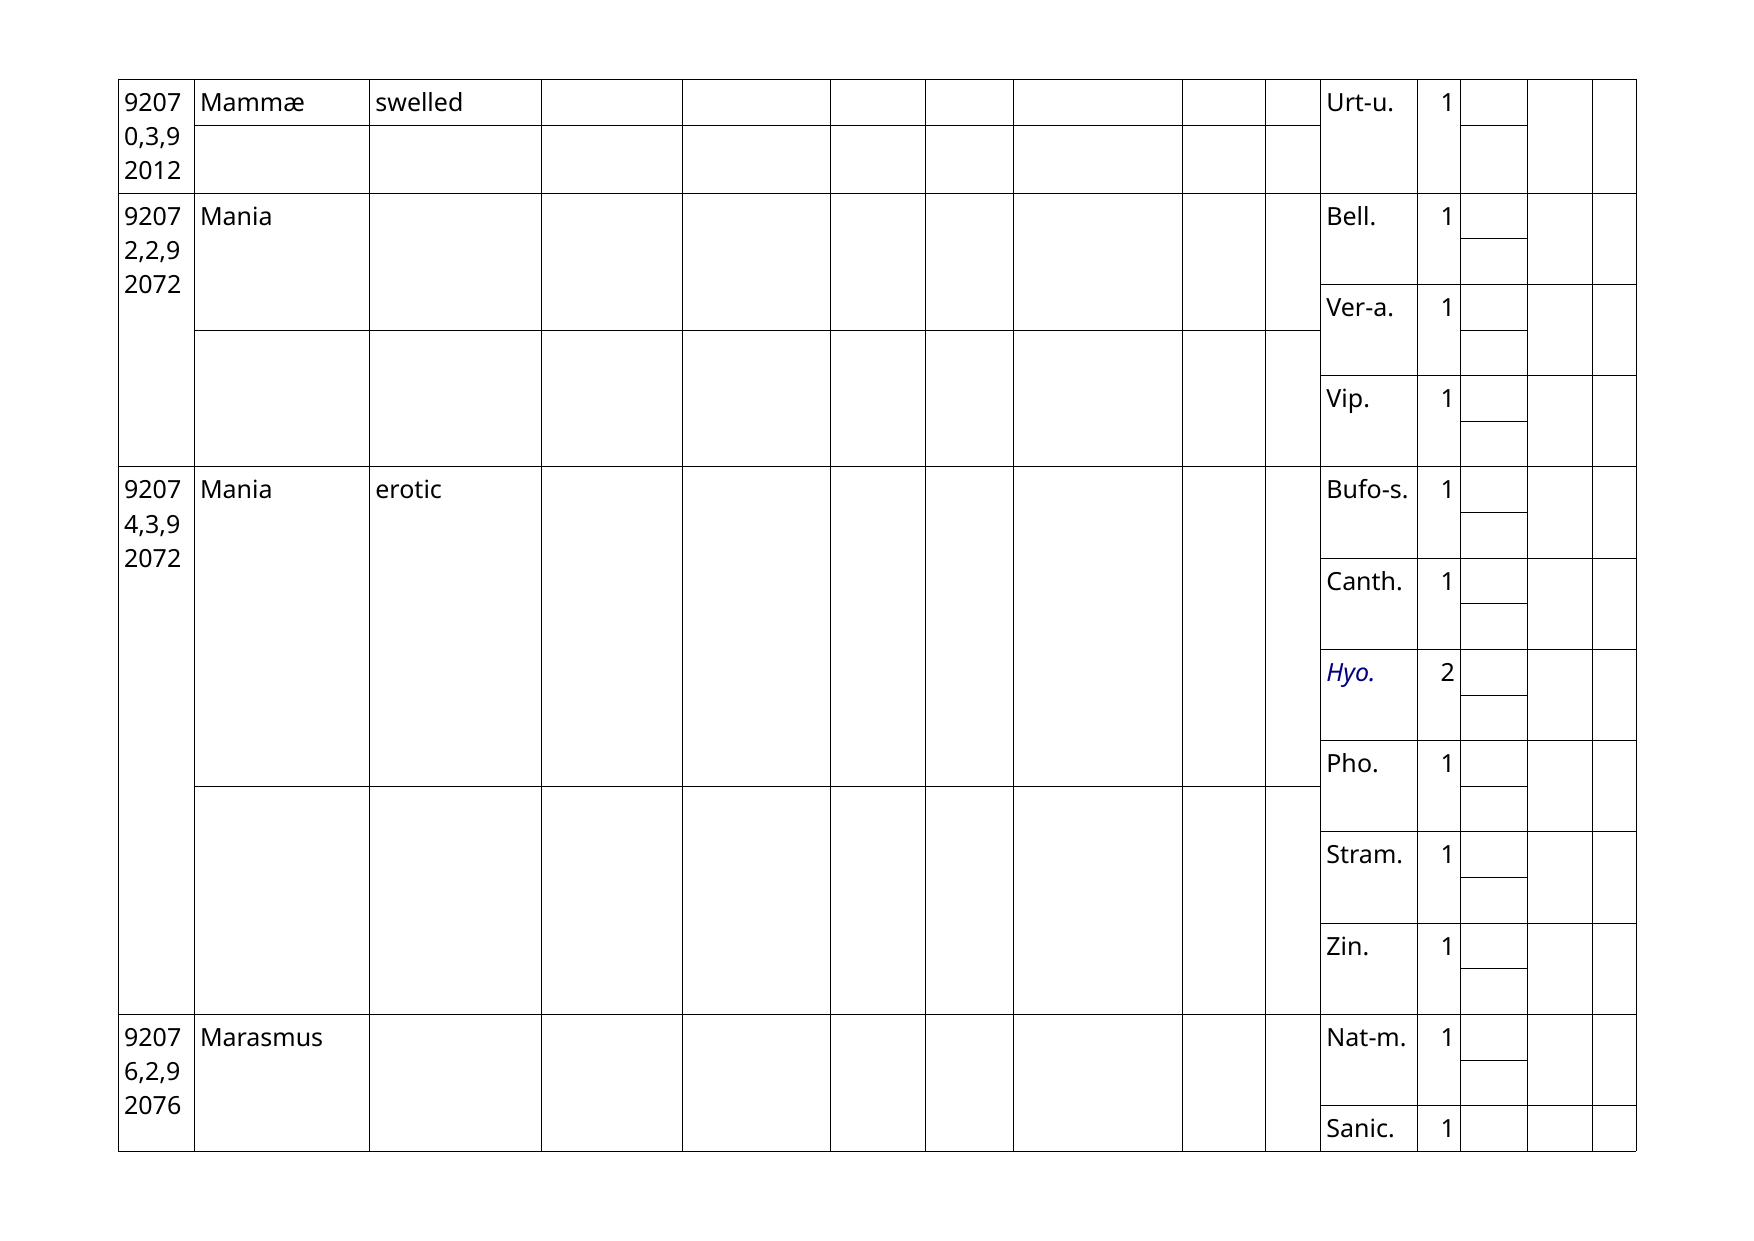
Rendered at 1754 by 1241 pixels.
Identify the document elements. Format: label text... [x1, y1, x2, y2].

table_cell [1593, 194, 1636, 284]
table_cell [1461, 878, 1527, 923]
table_cell [1593, 1106, 1636, 1151]
table_cell 92070,3,92012 [119, 80, 194, 193]
table_cell [1014, 80, 1182, 124]
table_cell [1461, 285, 1527, 329]
table_cell [926, 80, 1013, 124]
table_cell 1 [1418, 467, 1460, 558]
table_cell [926, 194, 1013, 329]
table_cell [683, 194, 830, 329]
table_cell [1014, 787, 1182, 1014]
table_cell [831, 126, 925, 193]
table_cell [1014, 467, 1182, 786]
table_cell 1 [1418, 194, 1460, 284]
table_cell [1593, 741, 1636, 831]
table_cell [1528, 376, 1592, 466]
table_cell Marasmus [195, 1015, 369, 1151]
table_cell Vip. [1321, 376, 1417, 466]
table_cell [542, 194, 682, 329]
table_cell [195, 126, 369, 193]
table_cell [1528, 832, 1592, 923]
table_cell [542, 467, 682, 786]
table_cell [1528, 80, 1592, 193]
table_cell [1461, 1015, 1527, 1059]
table_cell [1266, 194, 1320, 329]
table_cell [831, 787, 925, 1014]
table_cell Sanic. [1321, 1106, 1417, 1151]
table_cell 1 [1418, 924, 1460, 1014]
table_cell 1 [1418, 1106, 1460, 1151]
table_cell [1461, 1061, 1527, 1105]
table_cell 1 [1418, 376, 1460, 466]
table_cell Ver-a. [1321, 285, 1417, 375]
table_cell [1461, 741, 1527, 786]
table_cell [542, 787, 682, 1014]
table_cell [1461, 787, 1527, 831]
table_cell [1528, 924, 1592, 1014]
table_cell [1593, 832, 1636, 923]
table_cell 92072,2,92072 [119, 194, 194, 466]
table_cell [1461, 696, 1527, 740]
table_cell [370, 126, 541, 193]
table_cell [683, 80, 830, 124]
table_cell [1461, 467, 1527, 512]
table_cell [1593, 285, 1636, 375]
table_cell Nat-m. [1321, 1015, 1417, 1105]
table_cell [1461, 559, 1527, 603]
table_cell [542, 331, 682, 466]
table_cell [1528, 1015, 1592, 1105]
table_cell 1 [1418, 80, 1460, 193]
table_cell [926, 126, 1013, 193]
table_cell [926, 467, 1013, 786]
table_cell [1461, 1106, 1527, 1151]
table_cell [1461, 239, 1527, 284]
table_cell Stram. [1321, 832, 1417, 923]
table_cell [683, 1015, 830, 1151]
table_cell [1593, 80, 1636, 193]
table_cell [1014, 331, 1182, 466]
table_cell [1593, 467, 1636, 558]
table_cell [1528, 194, 1592, 284]
table_cell [1528, 559, 1592, 649]
table_cell [542, 1015, 682, 1151]
table_cell [1183, 80, 1265, 124]
table_cell [1461, 126, 1527, 193]
table_cell [1266, 1015, 1320, 1151]
table_cell [370, 787, 541, 1014]
table_cell [683, 126, 830, 193]
table_cell [926, 787, 1013, 1014]
table_cell [1183, 467, 1265, 786]
table_cell [195, 787, 369, 1014]
table_cell [926, 331, 1013, 466]
table_cell swelled [370, 80, 541, 124]
table_cell erotic [370, 467, 541, 786]
table_cell [1266, 331, 1320, 466]
table_cell Bufo-s. [1321, 467, 1417, 558]
table_cell [1183, 194, 1265, 329]
table_cell [831, 331, 925, 466]
table_cell 1 [1418, 1015, 1460, 1105]
table_cell [831, 467, 925, 786]
table_cell [1461, 422, 1527, 466]
table_cell [1528, 650, 1592, 740]
table_cell [926, 1015, 1013, 1151]
table_cell [542, 126, 682, 193]
table_cell Bell. [1321, 194, 1417, 284]
table_cell [370, 331, 541, 466]
table_cell [1266, 787, 1320, 1014]
table_cell [1183, 787, 1265, 1014]
table_cell 2 [1418, 650, 1460, 740]
table_cell Mania [195, 467, 369, 786]
table_cell 1 [1418, 832, 1460, 923]
table_cell [1528, 741, 1592, 831]
table_cell [1183, 126, 1265, 193]
table_cell Mania [195, 194, 369, 329]
table_cell [1461, 194, 1527, 238]
table_cell 92076,2,92076 [119, 1015, 194, 1151]
table_cell Zin. [1321, 924, 1417, 1014]
table_cell [542, 80, 682, 124]
table_cell [1014, 126, 1182, 193]
table_cell [1266, 467, 1320, 786]
table_cell [1266, 80, 1320, 124]
table_cell Mammæ [195, 80, 369, 124]
table_cell [1528, 285, 1592, 375]
table_cell [370, 194, 541, 329]
table_cell [1593, 376, 1636, 466]
table_cell [1528, 1106, 1592, 1151]
table_cell Urt-u. [1321, 80, 1417, 193]
table_cell [1593, 650, 1636, 740]
table_cell Hyo. [1321, 650, 1417, 740]
table_cell [1461, 969, 1527, 1014]
table_cell [1461, 331, 1527, 375]
table_cell 1 [1418, 285, 1460, 375]
table_cell 1 [1418, 741, 1460, 831]
table_cell [831, 1015, 925, 1151]
table_cell Pho. [1321, 741, 1417, 831]
table_cell [1593, 1015, 1636, 1105]
table_cell [1183, 1015, 1265, 1151]
table_cell [683, 331, 830, 466]
table_cell [1461, 924, 1527, 968]
table_cell [1461, 832, 1527, 877]
table_cell 92074,3,92072 [119, 467, 194, 1014]
table_cell [1528, 467, 1592, 558]
table_cell [1461, 80, 1527, 124]
table_cell [195, 331, 369, 466]
table_cell [1593, 924, 1636, 1014]
table_cell [1014, 194, 1182, 329]
table_cell [1593, 559, 1636, 649]
table_cell [1014, 1015, 1182, 1151]
table_cell [1183, 331, 1265, 466]
table_cell [1461, 604, 1527, 649]
table_cell [1461, 513, 1527, 558]
table_cell [831, 194, 925, 329]
table_cell [1461, 650, 1527, 694]
table_cell [1266, 126, 1320, 193]
table_cell [831, 80, 925, 124]
table_cell [370, 1015, 541, 1151]
table_cell 1 [1418, 559, 1460, 649]
table_cell [683, 467, 830, 786]
table_cell Canth. [1321, 559, 1417, 649]
table_cell [1461, 376, 1527, 421]
table_cell [683, 787, 830, 1014]
